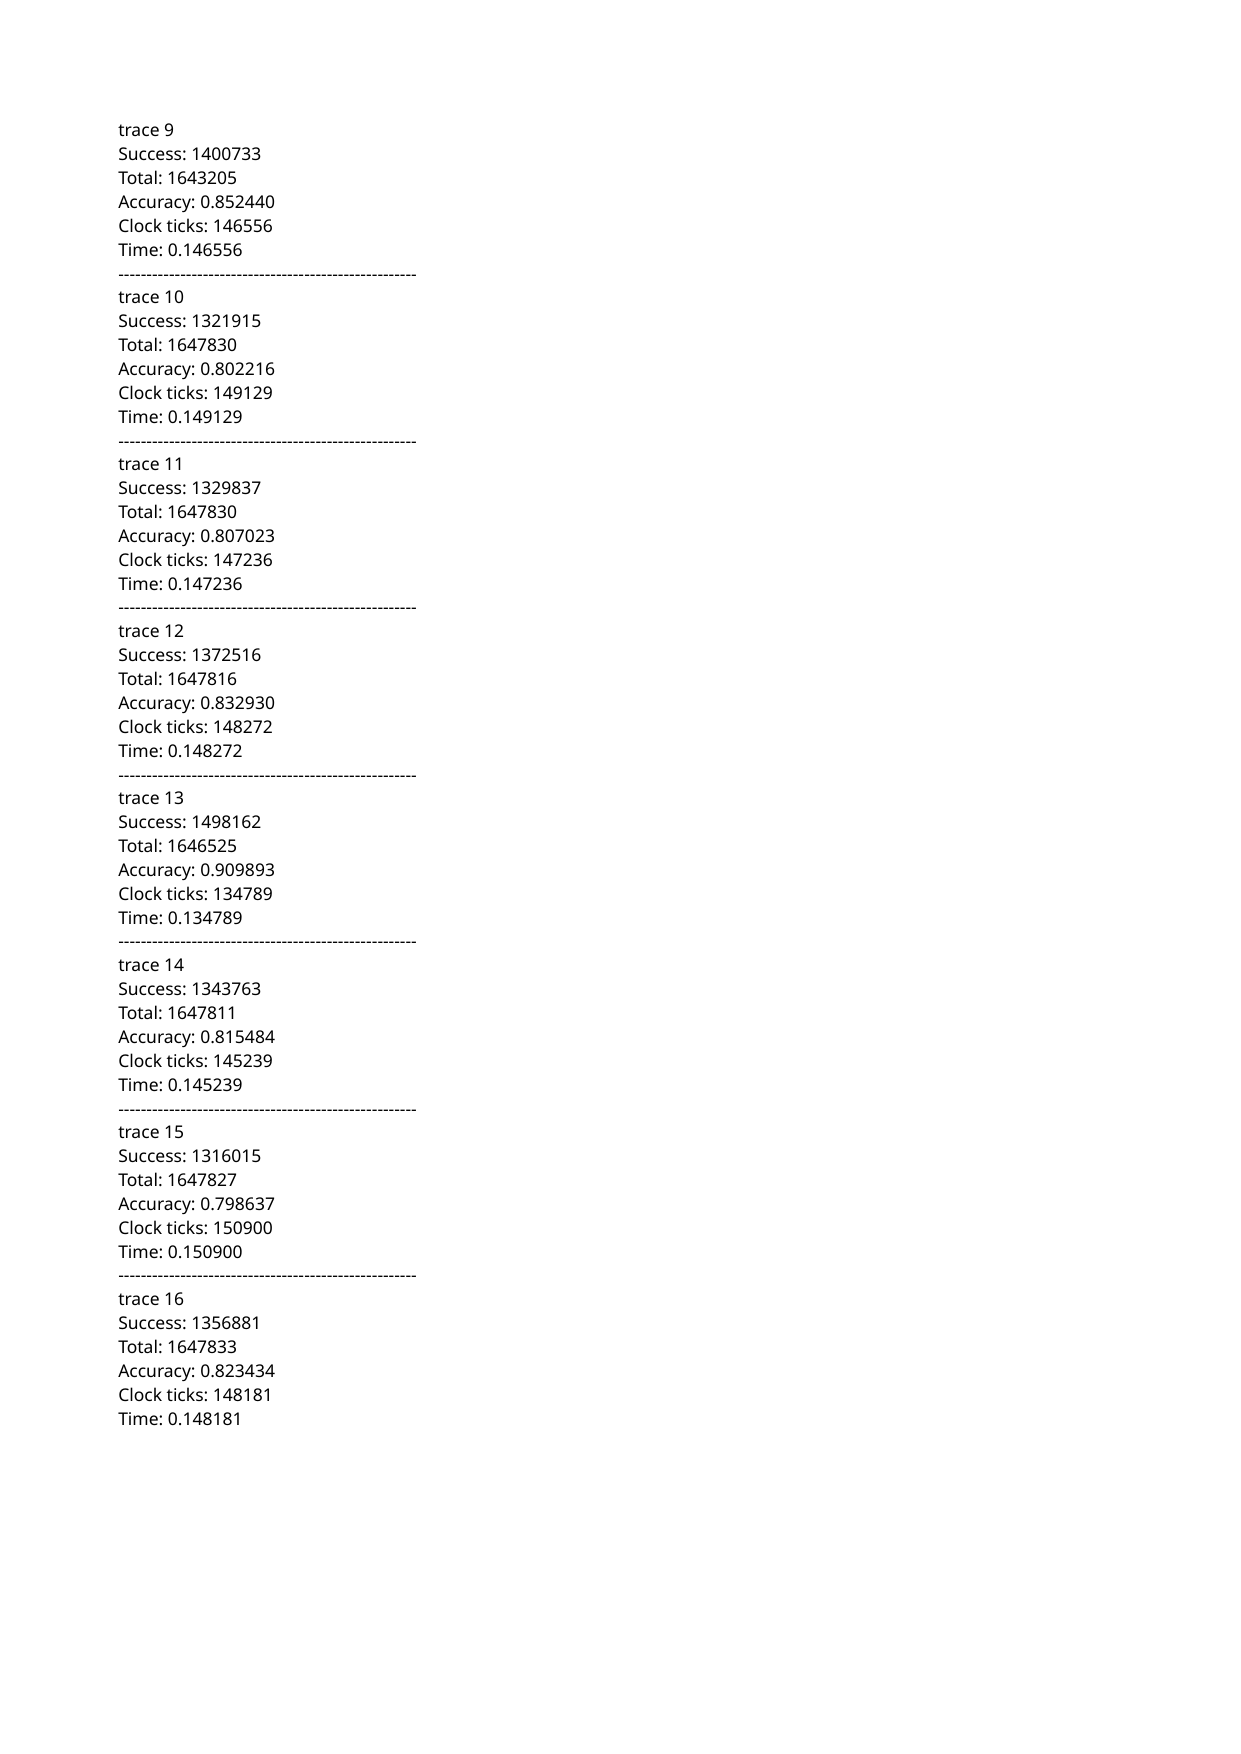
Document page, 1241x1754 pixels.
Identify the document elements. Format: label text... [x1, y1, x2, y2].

text Accuracy: 0.832930 [118, 691, 1122, 714]
text ----------------------------------------------------- [118, 261, 1122, 285]
text Total: 1647811 [118, 1001, 1122, 1024]
text Total: 1646525 [118, 834, 1122, 858]
text Total: 1643205 [118, 166, 1122, 190]
text Time: 0.148181 [118, 1406, 1122, 1430]
text Total: 1647830 [118, 333, 1122, 357]
text Clock ticks: 145239 [118, 1048, 1122, 1072]
text Time: 0.145239 [118, 1072, 1122, 1096]
text Time: 0.134789 [118, 905, 1122, 929]
text Accuracy: 0.823434 [118, 1358, 1122, 1382]
text Clock ticks: 146556 [118, 213, 1122, 237]
text trace 16 [118, 1287, 1122, 1311]
text Accuracy: 0.798637 [118, 1192, 1122, 1215]
text Clock ticks: 148181 [118, 1382, 1122, 1406]
text trace 14 [118, 953, 1122, 977]
text Total: 1647827 [118, 1168, 1122, 1192]
text Success: 1316015 [118, 1144, 1122, 1168]
text Clock ticks: 150900 [118, 1215, 1122, 1239]
text Total: 1647816 [118, 667, 1122, 691]
text Success: 1400733 [118, 142, 1122, 166]
text ----------------------------------------------------- [118, 762, 1122, 786]
text Success: 1498162 [118, 810, 1122, 834]
text ----------------------------------------------------- [118, 595, 1122, 619]
text Success: 1329837 [118, 476, 1122, 500]
text Clock ticks: 134789 [118, 881, 1122, 905]
text Accuracy: 0.807023 [118, 524, 1122, 547]
text Success: 1356881 [118, 1311, 1122, 1335]
text Success: 1321915 [118, 309, 1122, 333]
text Time: 0.147236 [118, 571, 1122, 595]
text trace 9 [118, 118, 1122, 142]
text Success: 1372516 [118, 643, 1122, 667]
text Total: 1647830 [118, 500, 1122, 524]
text Accuracy: 0.909893 [118, 858, 1122, 881]
text Clock ticks: 147236 [118, 547, 1122, 571]
text Clock ticks: 149129 [118, 381, 1122, 404]
text trace 10 [118, 285, 1122, 309]
text Time: 0.146556 [118, 237, 1122, 261]
text ----------------------------------------------------- [118, 1263, 1122, 1287]
text Time: 0.150900 [118, 1239, 1122, 1263]
text trace 15 [118, 1120, 1122, 1144]
text ----------------------------------------------------- [118, 428, 1122, 452]
text Time: 0.148272 [118, 738, 1122, 762]
text Success: 1343763 [118, 977, 1122, 1001]
text Total: 1647833 [118, 1335, 1122, 1358]
text ----------------------------------------------------- [118, 929, 1122, 953]
text trace 13 [118, 786, 1122, 810]
text ----------------------------------------------------- [118, 1096, 1122, 1120]
text Accuracy: 0.815484 [118, 1024, 1122, 1048]
text Accuracy: 0.852440 [118, 190, 1122, 213]
text Accuracy: 0.802216 [118, 357, 1122, 381]
text trace 11 [118, 452, 1122, 476]
text Clock ticks: 148272 [118, 714, 1122, 738]
text Time: 0.149129 [118, 404, 1122, 428]
text trace 12 [118, 619, 1122, 643]
